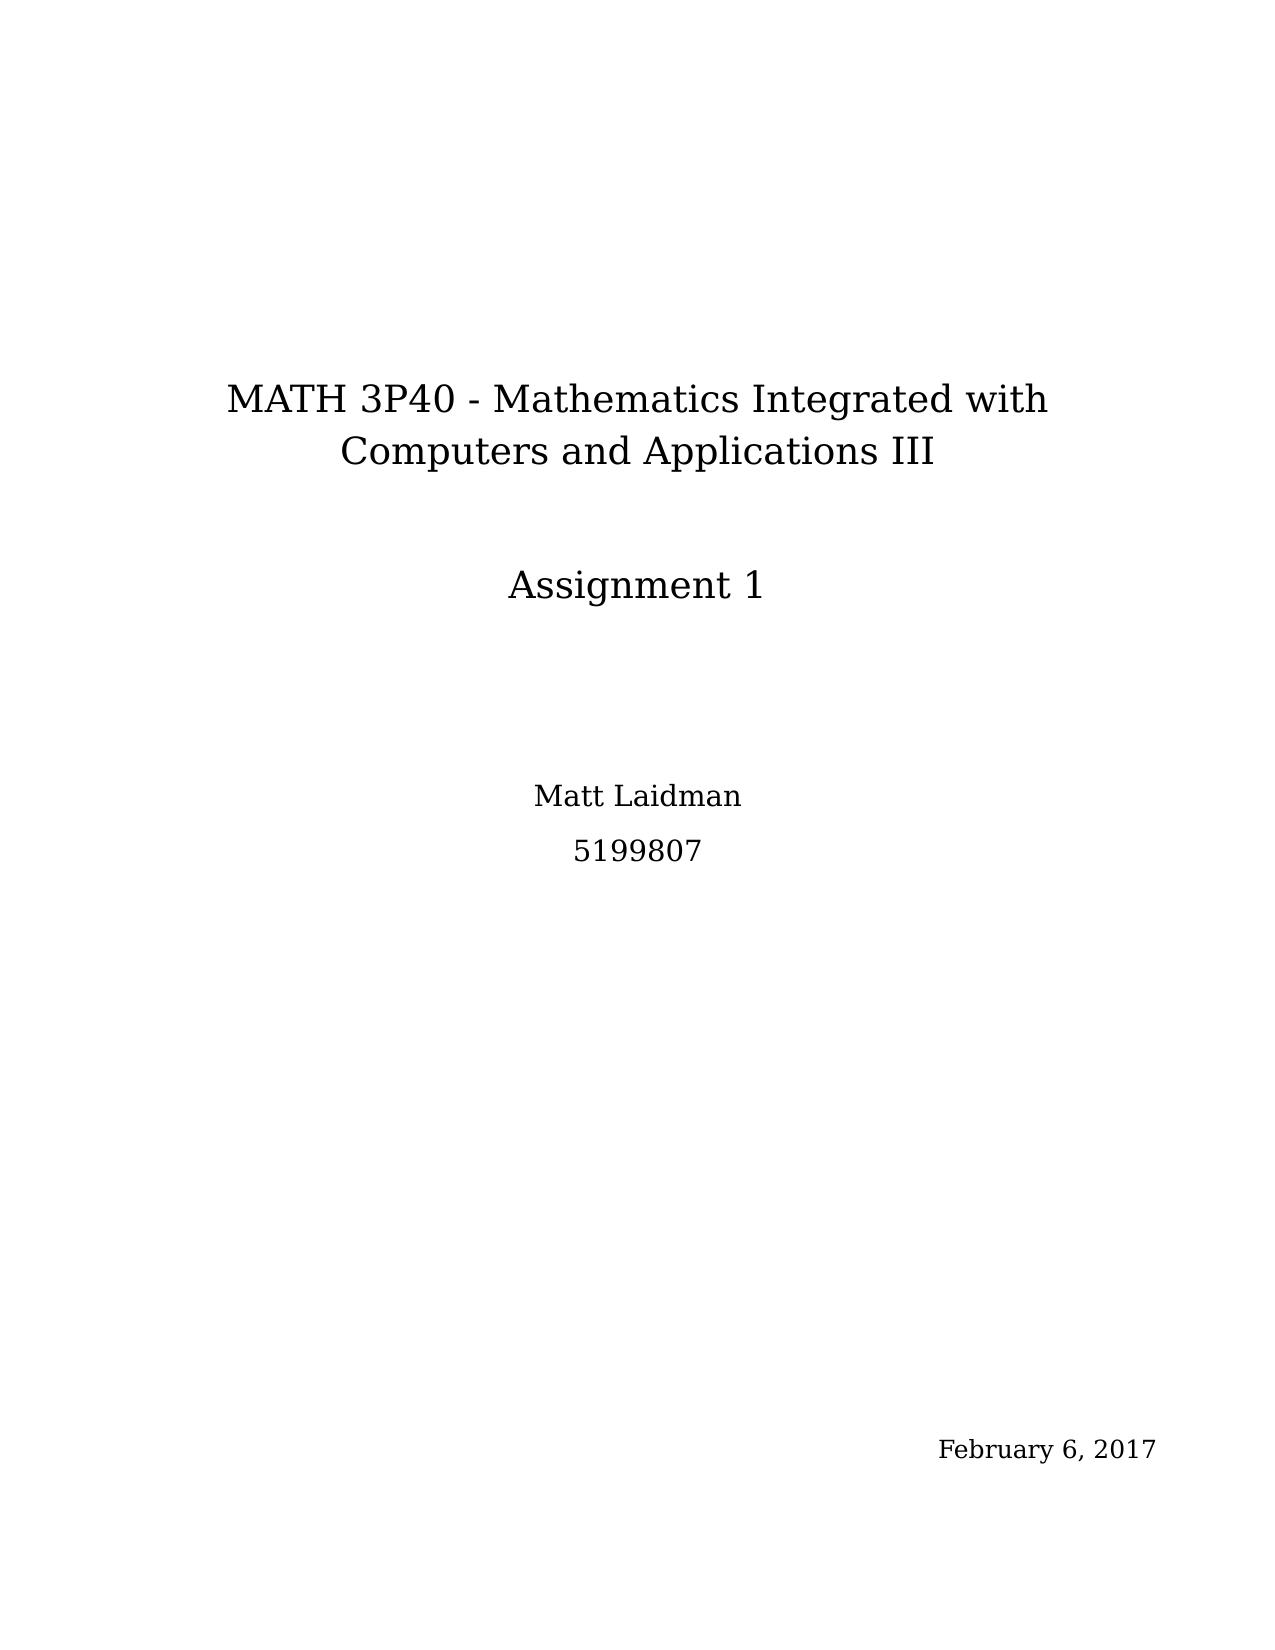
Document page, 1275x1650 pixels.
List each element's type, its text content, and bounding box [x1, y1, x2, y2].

text 5199807 [118, 834, 1157, 868]
text Assignment 1 [118, 563, 1157, 607]
text MATH 3P40 - Mathematics Integrated with Computers and Applications III [118, 377, 1157, 473]
text February 6, 2017 [118, 1435, 1157, 1464]
text Matt Laidman [118, 779, 1157, 813]
